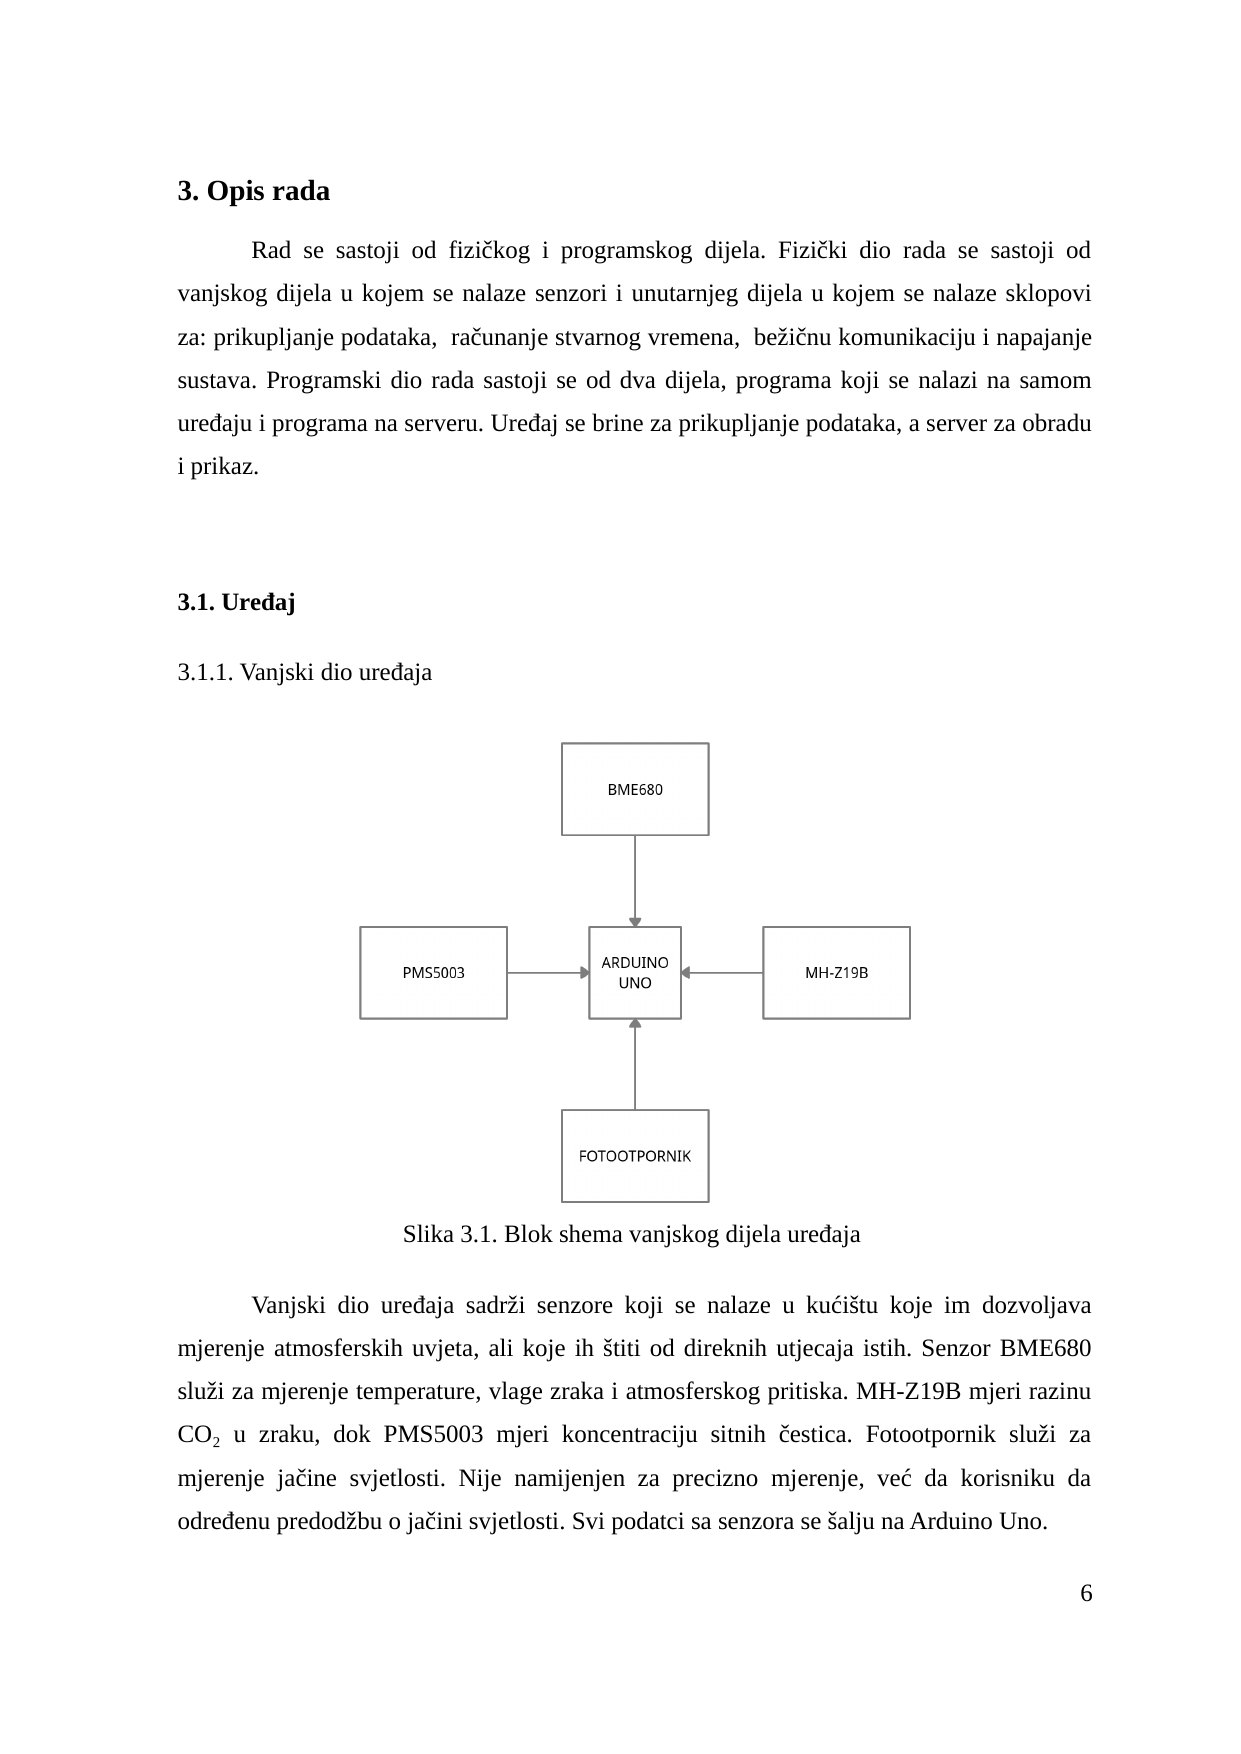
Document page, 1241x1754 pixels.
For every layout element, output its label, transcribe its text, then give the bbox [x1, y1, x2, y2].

text Vanjski dio uređaja sadrži senzore koji se nalaze u kućištu koje im dozvoljava mjerenje atmosferskih uvjeta, ali koje ih štiti od direknih utjecaja istih. Senzor BME680 služi za mjerenje temperature, vlage zraka i atmosferskog pritiska. MH-Z19B mjeri razinu CO₂ u zraku, dok PMS5003 mjeri koncentraciju sitnih čestica. Fotootpornik služi za mjerenje jačine svjetlosti. Nije namijenjen za precizno mjerenje, već da korisniku da određenu predodžbu o jačini svjetlosti. Svi podatci sa senzora se šalju na Arduino Uno. [177, 1290, 1093, 1534]
subtitle 3.1.1. Vanjski dio uređaja [177, 657, 1093, 686]
subtitle 3.1. Uređaj [177, 587, 1093, 616]
subtitle 3. Opis rada [177, 173, 1093, 206]
picture [342, 725, 928, 1220]
text Rad se sastoji od fizičkog i programskog dijela. Fizički dio rada se sastoji od vanjskog dijela u kojem se nalaze senzori i unutarnjeg dijela u kojem se nalaze sklopovi za: prikupljanje podataka, računanje stvarnog vremena, bežičnu komunikaciju i napajanje sustava. Programski dio rada sastoji se od dva dijela, programa koji se nalazi na samom uređaju i programa na serveru. Uređaj se brine za prikupljanje podataka, a server za obradu i prikaz. [177, 235, 1093, 480]
text Slika 3.1. Blok shema vanjskog dijela uređaja [342, 1220, 928, 1248]
